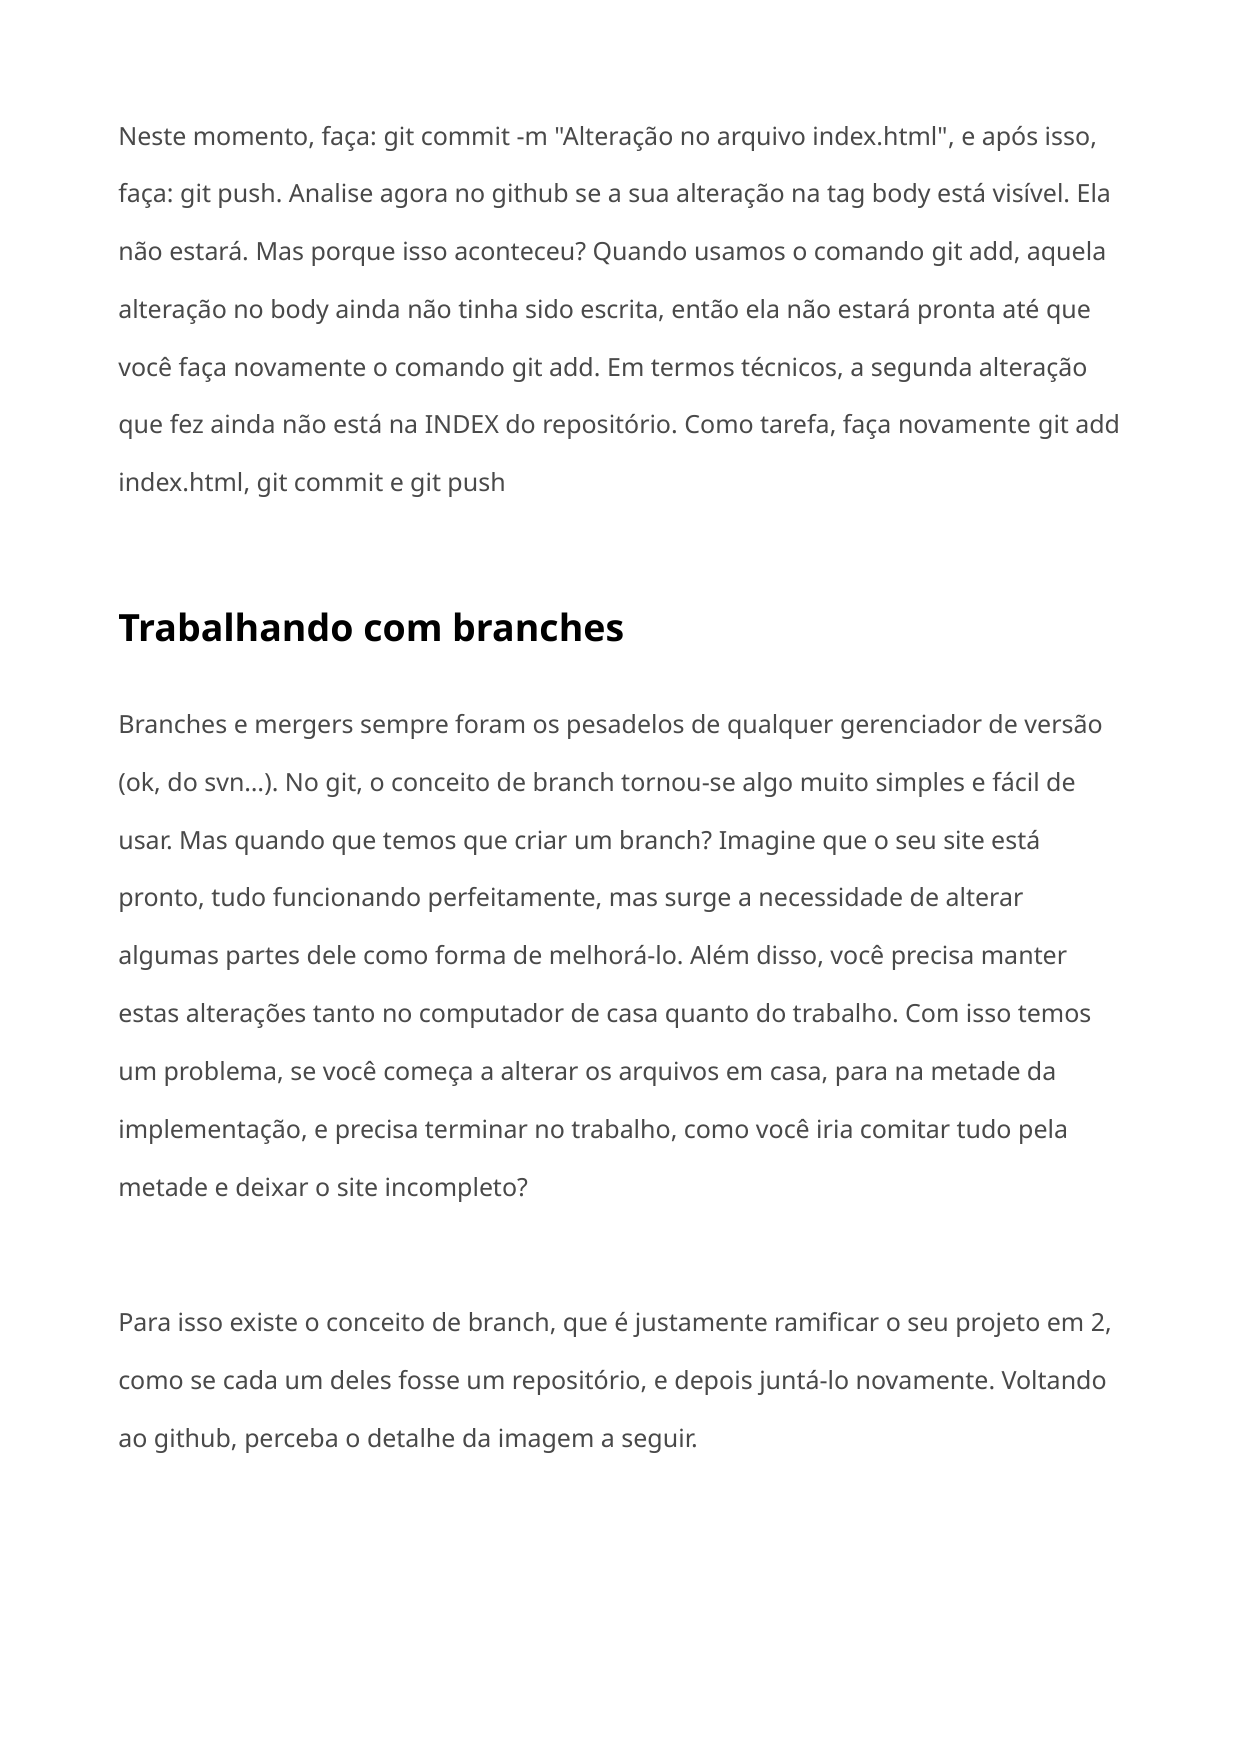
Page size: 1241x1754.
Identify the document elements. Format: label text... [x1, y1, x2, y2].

text Para isso existe o conceito de branch, que é justamente ramificar o seu projeto em 2, como se cada um deles fosse um repositório, e depois juntá-lo novamente. Voltando ao github, perceba o detalhe da imagem a seguir. [118, 1305, 1122, 1455]
subtitle Trabalhando com branches [118, 601, 1122, 652]
text Neste momento, faça: git commit -m "Alteração no arquivo index.html", e após isso, faça: git push. Analise agora no github se a sua alteração na tag body está visível. Ela não estará. Mas porque isso aconteceu? Quando usamos o comando git add, aquela alteração no body ainda não tinha sido escrita, então ela não estará pronta até que você faça novamente o comando git add. Em termos técnicos, a segunda alteração que fez ainda não está na INDEX do repositório. Como tarefa, faça novamente git add index.html, git commit e git push [118, 118, 1122, 499]
text Branches e mergers sempre foram os pesadelos de qualquer gerenciador de versão (ok, do svn…). No git, o conceito de branch tornou-se algo muito simples e fácil de usar. Mas quando que temos que criar um branch? Imagine que o seu site está pronto, tudo funcionando perfeitamente, mas surge a necessidade de alterar algumas partes dele como forma de melhorá-lo. Além disso, você precisa manter estas alterações tanto no computador de casa quanto do trabalho. Com isso temos um problema, se você começa a alterar os arquivos em casa, para na metade da implementação, e precisa terminar no trabalho, como você iria comitar tudo pela metade e deixar o site incompleto? [118, 707, 1122, 1203]
